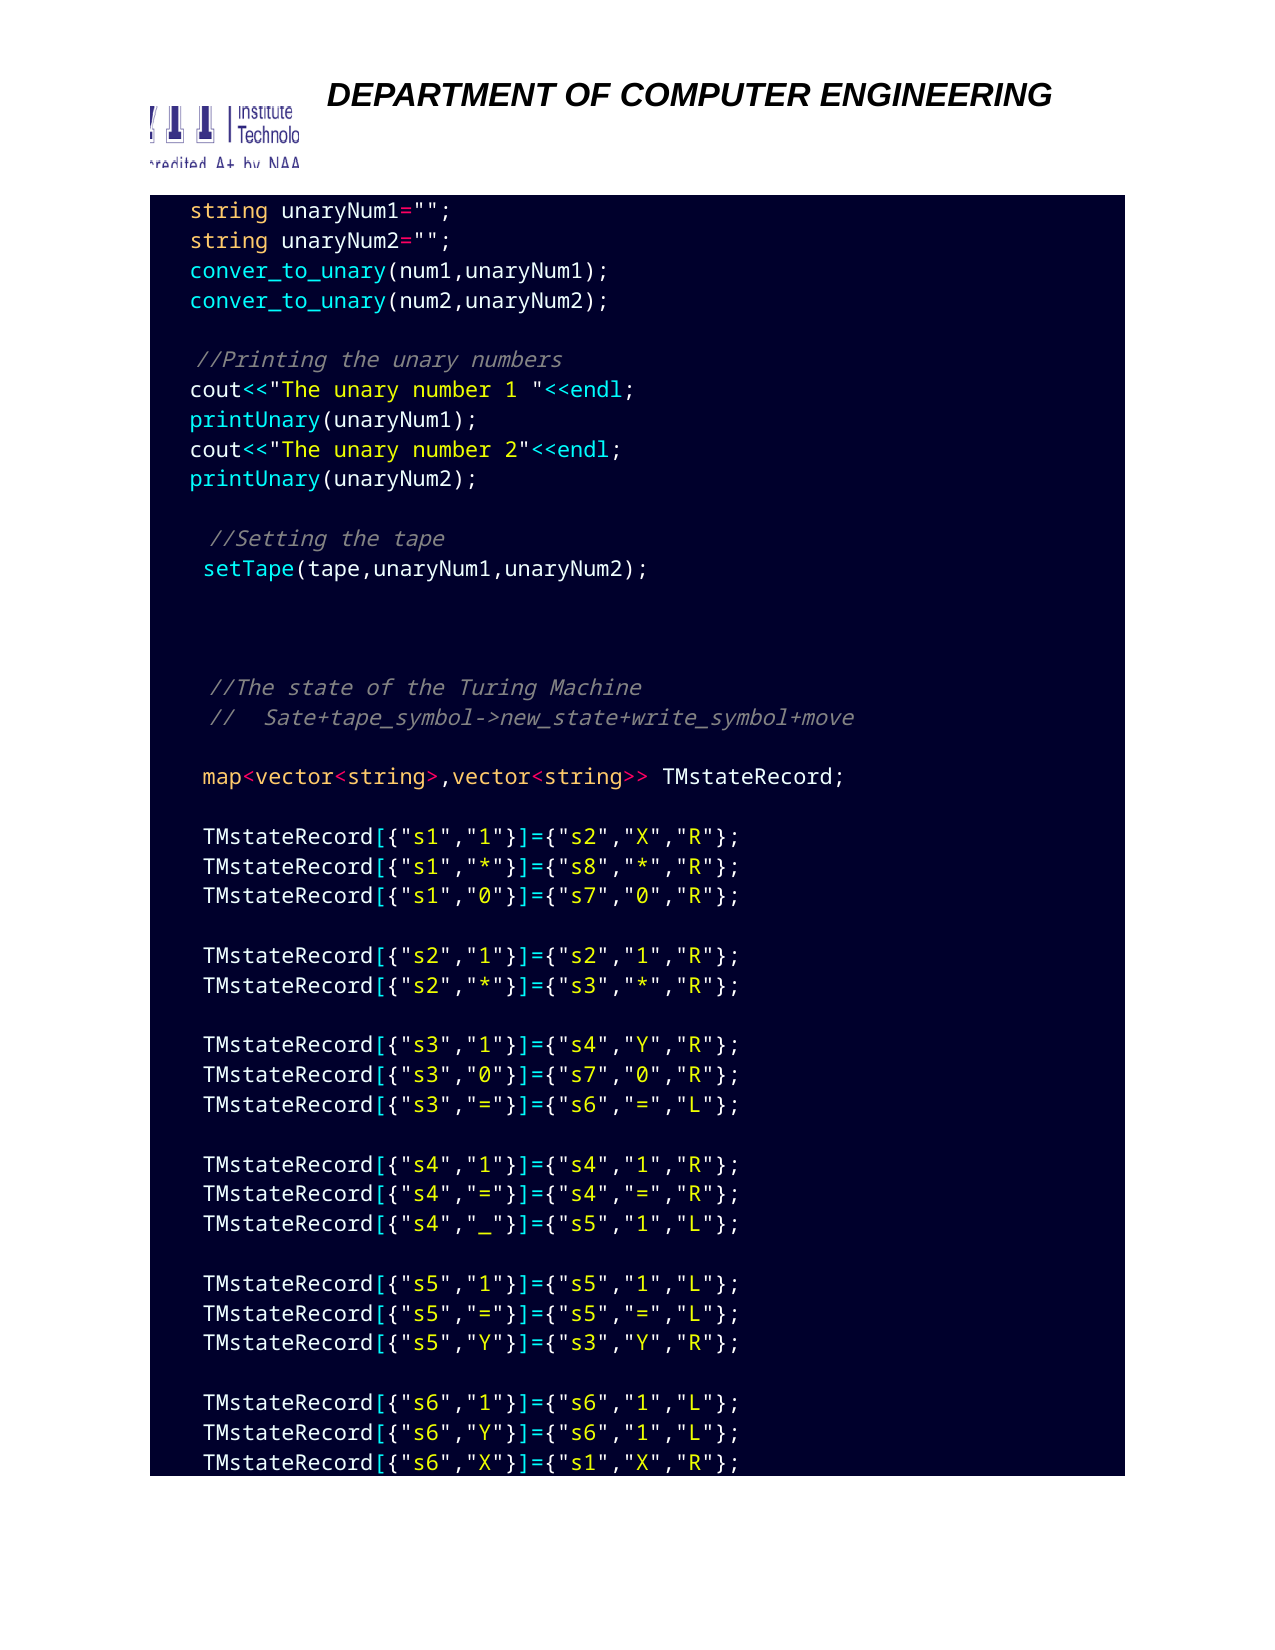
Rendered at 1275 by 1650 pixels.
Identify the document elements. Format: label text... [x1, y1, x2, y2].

text conver_to_unary(num2,unaryNum2); [150, 284, 1125, 314]
text TMstateRecord[{"s6","1"}]={"s6","1","L"}; [150, 1387, 1125, 1417]
text TMstateRecord[{"s1","*"}]={"s8","*","R"}; [150, 851, 1125, 880]
text printUnary(unaryNum1); [150, 404, 1125, 433]
text string unaryNum1=""; [150, 195, 1125, 225]
text //Setting the tape [150, 523, 1125, 553]
text map<vector<string>,vector<string>> TMstateRecord; [150, 761, 1125, 791]
text conver_to_unary(num1,unaryNum1); [150, 255, 1125, 284]
text TMstateRecord[{"s5","="}]={"s5","=","L"}; [150, 1297, 1125, 1327]
text TMstateRecord[{"s2","1"}]={"s2","1","R"}; [150, 940, 1125, 970]
text TMstateRecord[{"s6","Y"}]={"s6","1","L"}; [150, 1417, 1125, 1446]
text cout<<"The unary number 2"<<endl; [150, 433, 1125, 463]
text TMstateRecord[{"s6","X"}]={"s1","X","R"}; [150, 1446, 1125, 1476]
text TMstateRecord[{"s5","1"}]={"s5","1","L"}; [150, 1268, 1125, 1297]
text TMstateRecord[{"s3","0"}]={"s7","0","R"}; [150, 1059, 1125, 1089]
text TMstateRecord[{"s2","*"}]={"s3","*","R"}; [150, 970, 1125, 999]
text TMstateRecord[{"s4","1"}]={"s4","1","R"}; [150, 1148, 1125, 1178]
text TMstateRecord[{"s4","="}]={"s4","=","R"}; [150, 1178, 1125, 1208]
text printUnary(unaryNum2); [150, 463, 1125, 493]
text cout<<"The unary number 1 "<<endl; [150, 374, 1125, 404]
text // Sate+tape_symbol->new_state+write_symbol+move [150, 702, 1125, 731]
text setTape(tape,unaryNum1,unaryNum2); [150, 553, 1125, 582]
text TMstateRecord[{"s3","1"}]={"s4","Y","R"}; [150, 1029, 1125, 1059]
text TMstateRecord[{"s4","_"}]={"s5","1","L"}; [150, 1208, 1125, 1238]
text TMstateRecord[{"s3","="}]={"s6","=","L"}; [150, 1089, 1125, 1119]
text //Printing the unary numbers [150, 344, 1125, 374]
text TMstateRecord[{"s5","Y"}]={"s3","Y","R"}; [150, 1327, 1125, 1357]
text //The state of the Turing Machine [150, 672, 1125, 702]
text string unaryNum2=""; [150, 225, 1125, 255]
text TMstateRecord[{"s1","1"}]={"s2","X","R"}; [150, 821, 1125, 851]
text TMstateRecord[{"s1","0"}]={"s7","0","R"}; [150, 880, 1125, 910]
